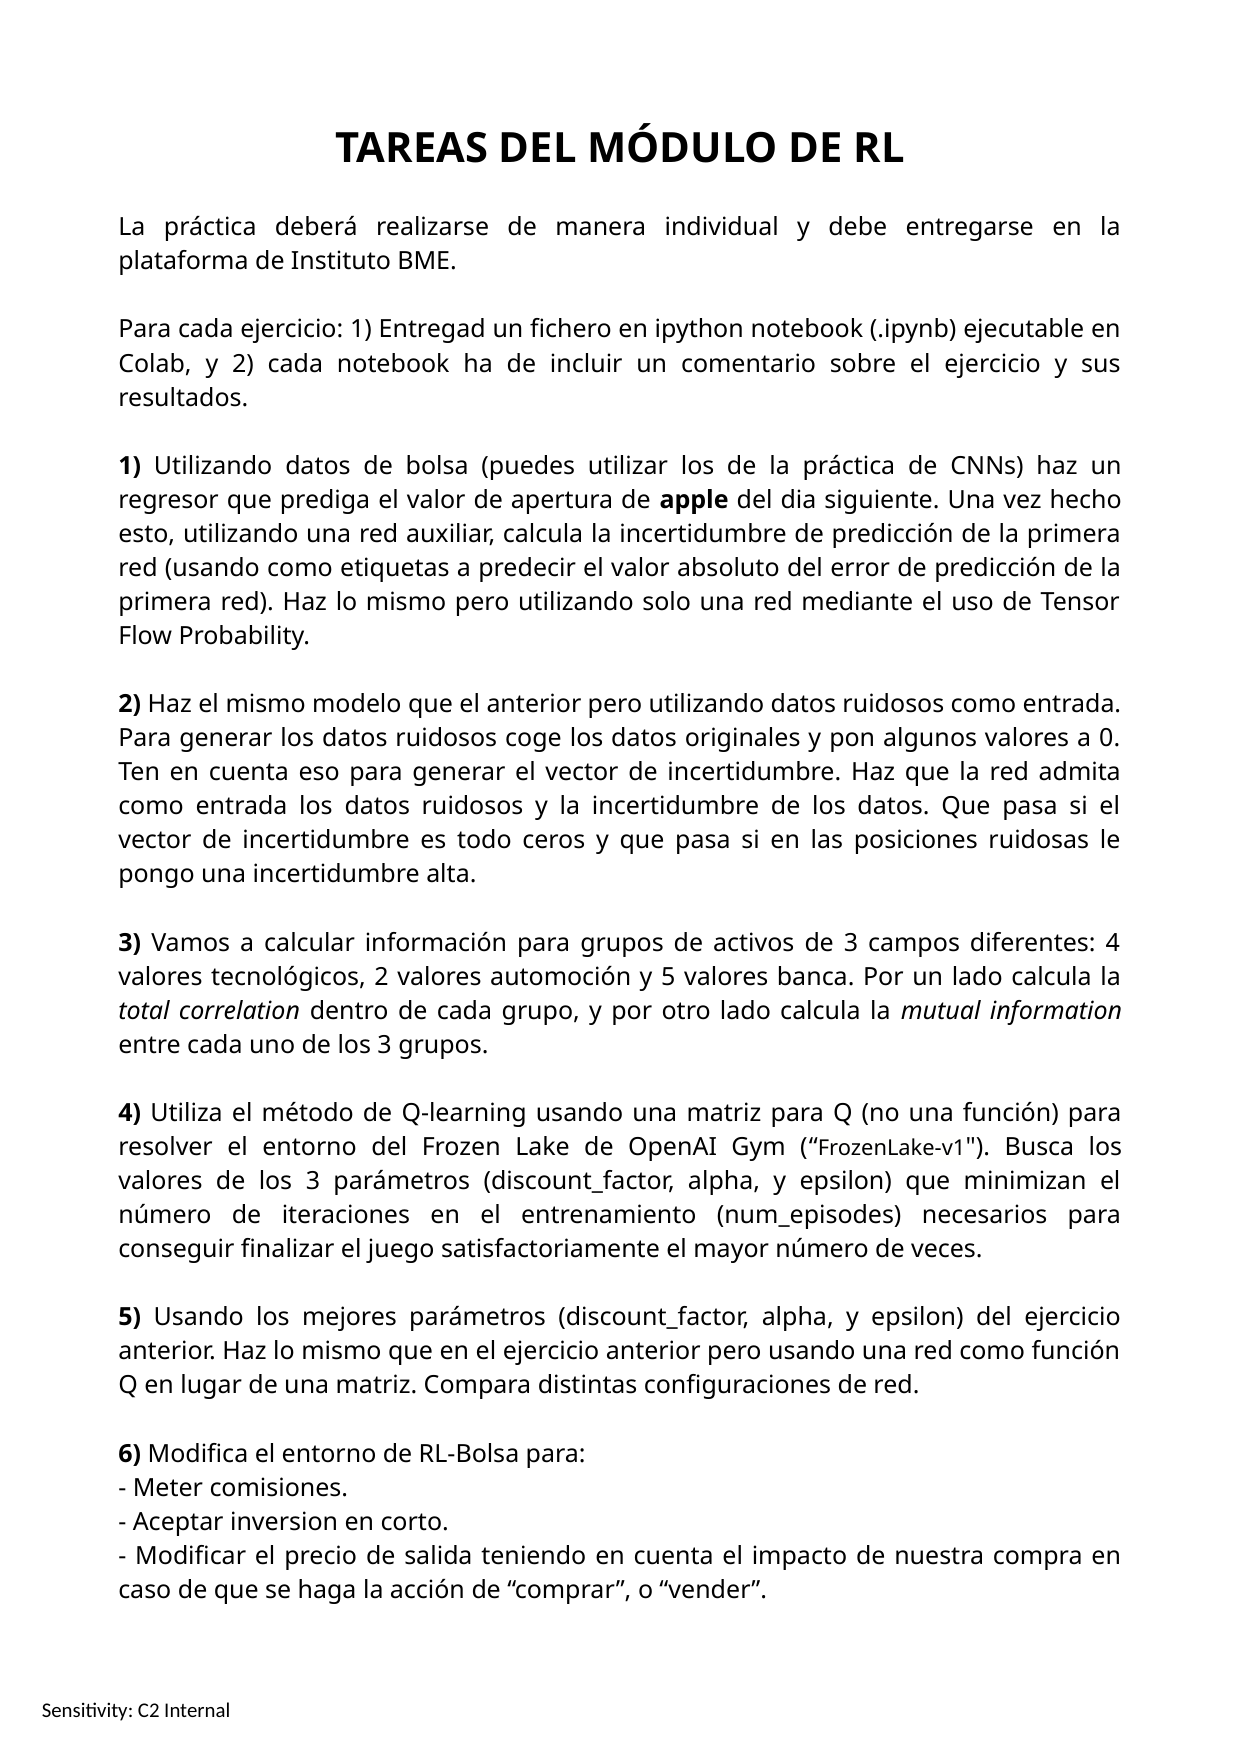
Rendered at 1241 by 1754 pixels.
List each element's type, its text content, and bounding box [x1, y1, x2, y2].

text 2) Haz el mismo modelo que el anterior pero utilizando datos ruidosos como entrada. Para generar los datos ruidosos coge los datos originales y pon algunos valores a 0. Ten en cuenta eso para generar el vector de incertidumbre. Haz que la red admita como entrada los datos ruidosos y la incertidumbre de los datos. Que pasa si el vector de incertidumbre es todo ceros y que pasa si en las posiciones ruidosas le pongo una incertidumbre alta. [118, 686, 1122, 890]
text 1) Utilizando datos de bolsa (puedes utilizar los de la práctica de CNNs) haz un regresor que prediga el valor de apertura de apple del dia siguiente. Una vez hecho esto, utilizando una red auxiliar, calcula la incertidumbre de predicción de la primera red (usando como etiquetas a predecir el valor absoluto del error de predicción de la primera red). Haz lo mismo pero utilizando solo una red mediante el uso de Tensor Flow Probability. [118, 447, 1122, 652]
text 6) Modifica el entorno de RL-Bolsa para: [118, 1435, 1122, 1469]
text TAREAS DEL MÓDULO DE RL [118, 118, 1122, 175]
text - Modificar el precio de salida teniendo en cuenta el impacto de nuestra compra en caso de que se haga la acción de “comprar”, o “vender”. [118, 1537, 1122, 1606]
text La práctica deberá realizarse de manera individual y debe entregarse en la plataforma de Instituto BME. [118, 209, 1122, 277]
text Para cada ejercicio: 1) Entregad un fichero en ipython notebook (.ipynb) ejecutable en Colab, y 2) cada notebook ha de incluir un comentario sobre el ejercicio y sus resultados. [118, 311, 1122, 413]
text 3) Vamos a calcular información para grupos de activos de 3 campos diferentes: 4 valores tecnológicos, 2 valores automoción y 5 valores banca. Por un lado calcula la total correlation dentro de cada grupo, y por otro lado calcula la mutual information entre cada uno de los 3 grupos. [118, 924, 1122, 1061]
text 5) Usando los mejores parámetros (discount_factor, alpha, y epsilon) del ejercicio anterior. Haz lo mismo que en el ejercicio anterior pero usando una red como función Q en lugar de una matriz. Compara distintas configuraciones de red. [118, 1299, 1122, 1401]
text - Aceptar inversion en corto. [118, 1503, 1122, 1537]
text 4) Utiliza el método de Q-learning usando una matriz para Q (no una función) para resolver el entorno del Frozen Lake de OpenAI Gym (“FrozenLake-v1"). Busca los valores de los 3 parámetros (discount_factor, alpha, y epsilon) que minimizan el número de iteraciones en el entrenamiento (num_episodes) necesarios para conseguir finalizar el juego satisfactoriamente el mayor número de veces. [118, 1094, 1122, 1265]
text - Meter comisiones. [118, 1469, 1122, 1503]
